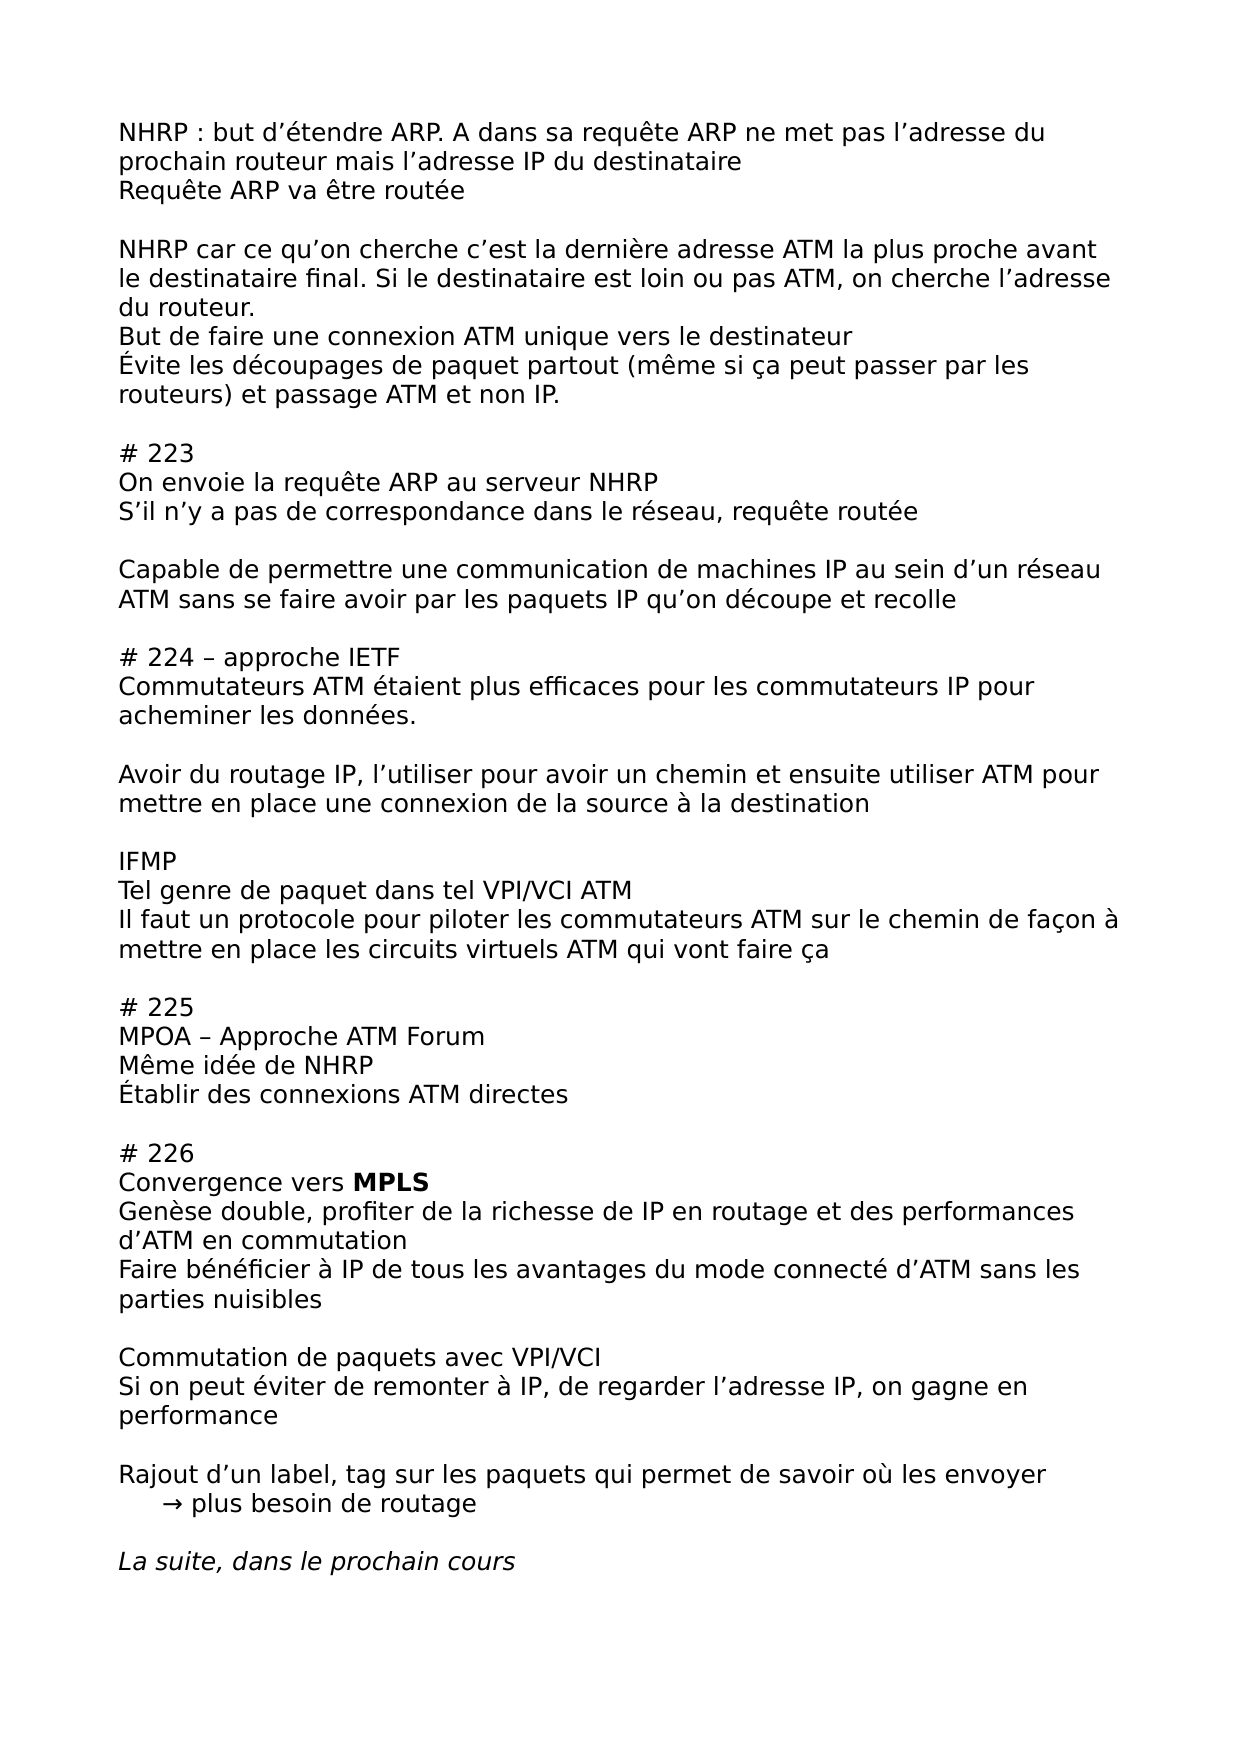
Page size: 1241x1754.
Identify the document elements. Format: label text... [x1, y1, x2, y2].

text Tel genre de paquet dans tel VPI/VCI ATM [118, 876, 1122, 906]
text Faire bénéficier à IP de tous les avantages du mode connecté d’ATM sans les parties nuisibles [118, 1256, 1122, 1314]
text Évite les découpages de paquet partout (même si ça peut passer par les routeurs) et passage ATM et non IP. [118, 351, 1122, 410]
text Si on peut éviter de remonter à IP, de regarder l’adresse IP, on gagne en performance [118, 1372, 1122, 1431]
text Convergence vers MPLS [118, 1168, 1122, 1197]
text # 223 [118, 439, 1122, 468]
text S’il n’y a pas de correspondance dans le réseau, requête routée [118, 497, 1122, 526]
text On envoie la requête ARP au serveur NHRP [118, 468, 1122, 497]
text # 224 – approche IETF [118, 643, 1122, 672]
text MPOA – Approche ATM Forum [118, 1022, 1122, 1051]
text Même idée de NHRP [118, 1051, 1122, 1081]
text Commutation de paquets avec VPI/VCI [118, 1343, 1122, 1372]
text NHRP car ce qu’on cherche c’est la dernière adresse ATM la plus proche avant le destinataire final. Si le destinataire est loin ou pas ATM, on cherche l’adresse du routeur. [118, 235, 1122, 322]
text Établir des connexions ATM directes [118, 1081, 1122, 1110]
text Genèse double, profiter de la richesse de IP en routage et des performances d’ATM en commutation [118, 1197, 1122, 1256]
text La suite, dans le prochain cours [118, 1547, 1122, 1576]
text But de faire une connexion ATM unique vers le destinateur [118, 322, 1122, 351]
text Il faut un protocole pour piloter les commutateurs ATM sur le chemin de façon à mettre en place les circuits virtuels ATM qui vont faire ça [118, 906, 1122, 964]
text Avoir du routage IP, l’utiliser pour avoir un chemin et ensuite utiliser ATM pour mettre en place une connexion de la source à la destination [118, 760, 1122, 818]
text NHRP : but d’étendre ARP. A dans sa requête ARP ne met pas l’adresse du prochain routeur mais l’adresse IP du destinataire [118, 118, 1122, 176]
text Capable de permettre une communication de machines IP au sein d’un réseau ATM sans se faire avoir par les paquets IP qu’on découpe et recolle [118, 556, 1122, 614]
text # 225 [118, 993, 1122, 1022]
text → plus besoin de routage [118, 1489, 1122, 1518]
text Commutateurs ATM étaient plus efficaces pour les commutateurs IP pour acheminer les données. [118, 672, 1122, 731]
text # 226 [118, 1139, 1122, 1168]
text IFMP [118, 847, 1122, 876]
text Rajout d’un label, tag sur les paquets qui permet de savoir où les envoyer [118, 1460, 1122, 1489]
text Requête ARP va être routée [118, 176, 1122, 206]
